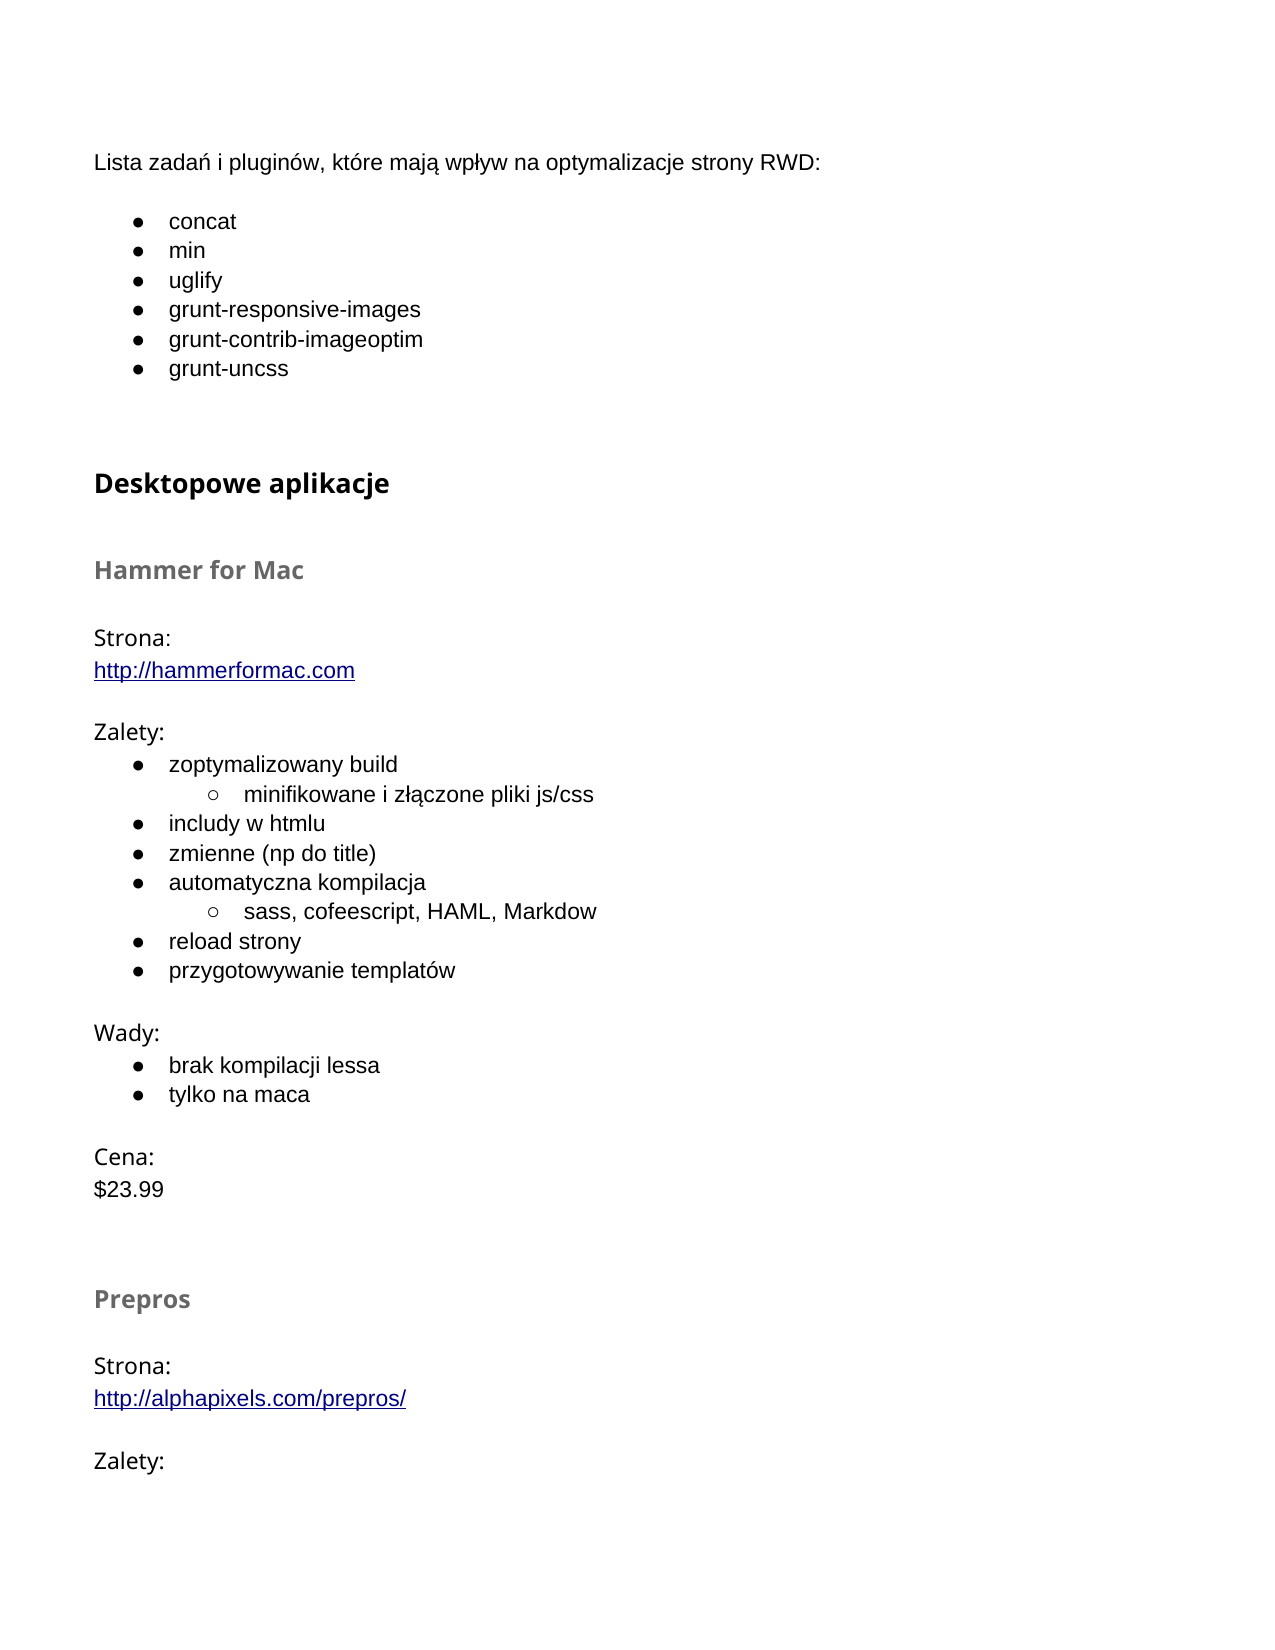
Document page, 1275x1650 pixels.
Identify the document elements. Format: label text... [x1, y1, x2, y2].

list includy w htmlu [131, 811, 1162, 837]
list minifikowane i złączone pliki js/css [206, 782, 1162, 807]
list tylko na maca [131, 1082, 1162, 1107]
text Cena: [94, 1141, 1162, 1172]
text $23.99 [94, 1177, 1162, 1202]
text http://hammerformac.com [94, 657, 1162, 683]
list concat [131, 209, 1162, 234]
text Lista zadań i pluginów, które mają wpływ na optymalizacje strony RWD: [94, 150, 1162, 176]
text Zalety: [94, 1444, 1162, 1476]
text Wady: [94, 1017, 1162, 1048]
list automatyczna kompilacja [131, 870, 1162, 895]
text Strona: [94, 622, 1162, 653]
list grunt-responsive-images [131, 297, 1162, 322]
text http://alphapixels.com/prepros/ [94, 1386, 1162, 1411]
list grunt-uncss [131, 356, 1162, 381]
list sass, cofeescript, HAML, Markdow [206, 899, 1162, 925]
subtitle Prepros [94, 1281, 1162, 1315]
list uglify [131, 267, 1162, 293]
list przygotowywanie templatów [131, 958, 1162, 983]
subtitle Desktopowe aplikacje [94, 464, 1162, 501]
list zoptymalizowany build [131, 752, 1162, 778]
list zmienne (np do title) [131, 840, 1162, 866]
list brak kompilacji lessa [131, 1052, 1162, 1078]
text Strona: [94, 1350, 1162, 1381]
text Zalety: [94, 716, 1162, 747]
list reload strony [131, 928, 1162, 954]
subtitle Hammer for Mac [94, 553, 1162, 587]
list min [131, 238, 1162, 264]
list grunt-contrib-imageoptim [131, 326, 1162, 352]
